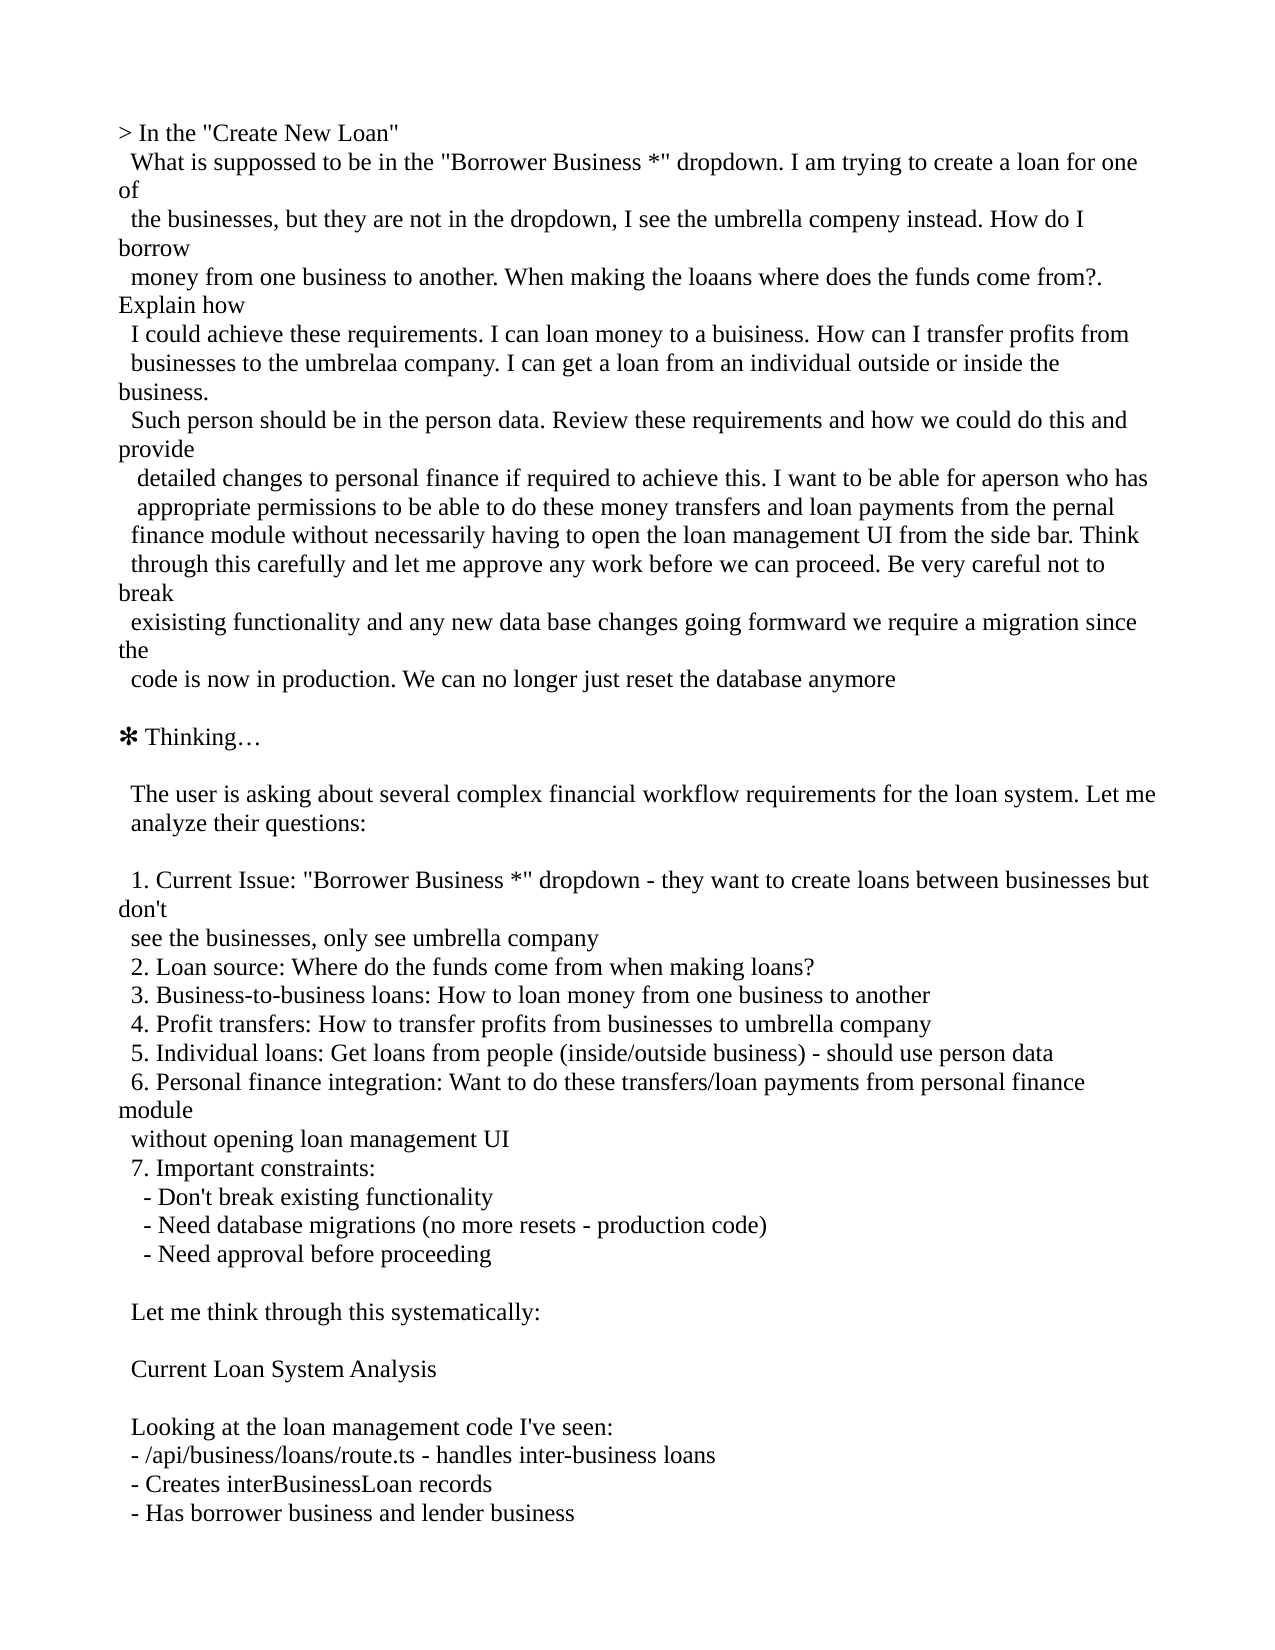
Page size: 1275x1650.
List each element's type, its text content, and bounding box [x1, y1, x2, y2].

text > In the "Create New Loan" [118, 118, 1157, 147]
text 4. Profit transfers: How to transfer profits from businesses to umbrella company [118, 1009, 1157, 1038]
text - Creates interBusinessLoan records [118, 1469, 1157, 1498]
text code is now in production. We can no longer just reset the database anymore [118, 664, 1157, 693]
text ✻ Thinking… [118, 722, 1157, 751]
text 1. Current Issue: "Borrower Business *" dropdown - they want to create loans between businesses but don't [118, 866, 1157, 923]
text detailed changes to personal finance if required to achieve this. I want to be able for aperson who has [118, 463, 1157, 492]
text the businesses, but they are not in the dropdown, I see the umbrella compeny instead. How do I borrow [118, 204, 1157, 262]
text 5. Individual loans: Get loans from people (inside/outside business) - should use person data [118, 1038, 1157, 1067]
text 3. Business-to-business loans: How to loan money from one business to another [118, 981, 1157, 1009]
text - Need database migrations (no more resets - production code) [118, 1211, 1157, 1239]
text without opening loan management UI [118, 1124, 1157, 1153]
text 6. Personal finance integration: Want to do these transfers/loan payments from personal finance module [118, 1067, 1157, 1124]
text The user is asking about several complex financial workflow requirements for the loan system. Let me [118, 779, 1157, 808]
text money from one business to another. When making the loaans where does the funds come from?. Explain how [118, 262, 1157, 319]
text I could achieve these requirements. I can loan money to a buisiness. How can I transfer profits from [118, 319, 1157, 348]
text 7. Important constraints: [118, 1153, 1157, 1182]
text appropriate permissions to be able to do these money transfers and loan payments from the pernal [118, 492, 1157, 521]
text Looking at the loan management code I've seen: [118, 1412, 1157, 1441]
text - Need approval before proceeding [118, 1239, 1157, 1268]
text through this carefully and let me approve any work before we can proceed. Be very careful not to break [118, 549, 1157, 607]
text exisisting functionality and any new data base changes going formward we require a migration since the [118, 607, 1157, 664]
text Current Loan System Analysis [118, 1354, 1157, 1383]
text - /api/business/loans/route.ts - handles inter-business loans [118, 1441, 1157, 1469]
text 2. Loan source: Where do the funds come from when making loans? [118, 952, 1157, 981]
text Let me think through this systematically: [118, 1297, 1157, 1326]
text finance module without necessarily having to open the loan management UI from the side bar. Think [118, 521, 1157, 549]
text see the businesses, only see umbrella company [118, 923, 1157, 952]
text businesses to the umbrelaa company. I can get a loan from an individual outside or inside the business. [118, 348, 1157, 406]
text Such person should be in the person data. Review these requirements and how we could do this and provide [118, 406, 1157, 463]
text - Has borrower business and lender business [118, 1498, 1157, 1527]
text analyze their questions: [118, 808, 1157, 837]
text - Don't break existing functionality [118, 1182, 1157, 1211]
text What is suppossed to be in the "Borrower Business *" dropdown. I am trying to create a loan for one of [118, 147, 1157, 204]
